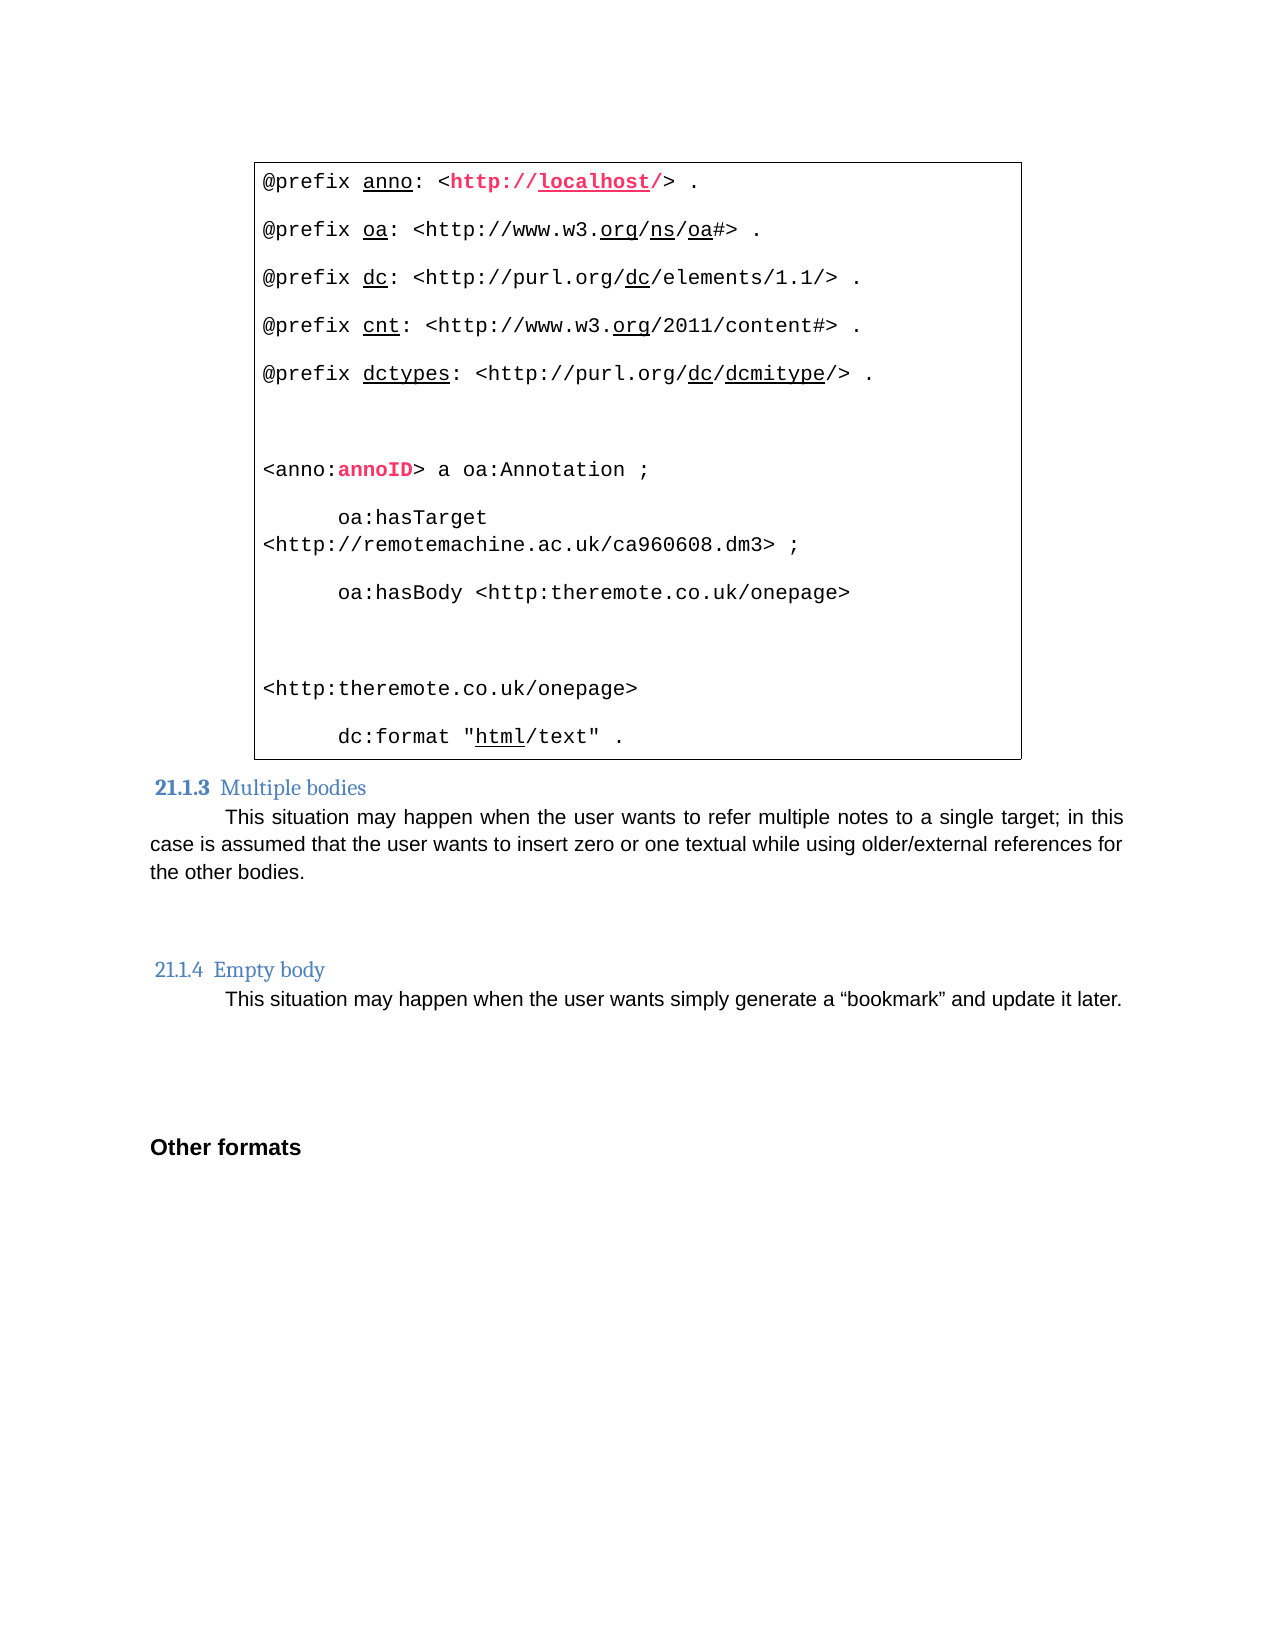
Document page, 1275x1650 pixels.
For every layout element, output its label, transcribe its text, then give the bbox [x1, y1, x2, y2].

text oa:hasTarget <http://remotemachine.ac.uk/ca960608.dm3> ; [263, 507, 1012, 558]
text @prefix oa: <http://www.w3.org/ns/oa#> . [263, 219, 1012, 242]
text This situation may happen when the user wants simply generate a “bookmark” and update it later. [150, 987, 1125, 1011]
subtitle Multiple bodies [150, 418, 1125, 801]
subtitle Empty body [150, 956, 1125, 983]
text @prefix cnt: <http://www.w3.org/2011/content#> . [263, 315, 1012, 338]
text <http:theremote.co.uk/onepage> [263, 678, 1012, 702]
text oa:hasBody <http:theremote.co.uk/onepage> [263, 582, 1012, 606]
text @prefix dc: <http://purl.org/dc/elements/1.1/> . [263, 267, 1012, 291]
text @prefix anno: <http://localhost/> . [263, 171, 1012, 194]
text <anno:annoID> a oa:Annotation ; [263, 459, 1012, 483]
text Other formats [150, 1134, 1125, 1161]
text @prefix dctypes: <http://purl.org/dc/dcmitype/> . [263, 363, 1012, 387]
text dc:format "html/text" . [263, 726, 1012, 750]
text This situation may happen when the user wants to refer multiple notes to a single target; in this case is assumed that the user wants to insert zero or one textual while using older/external references for the other bodies. [150, 805, 1125, 884]
